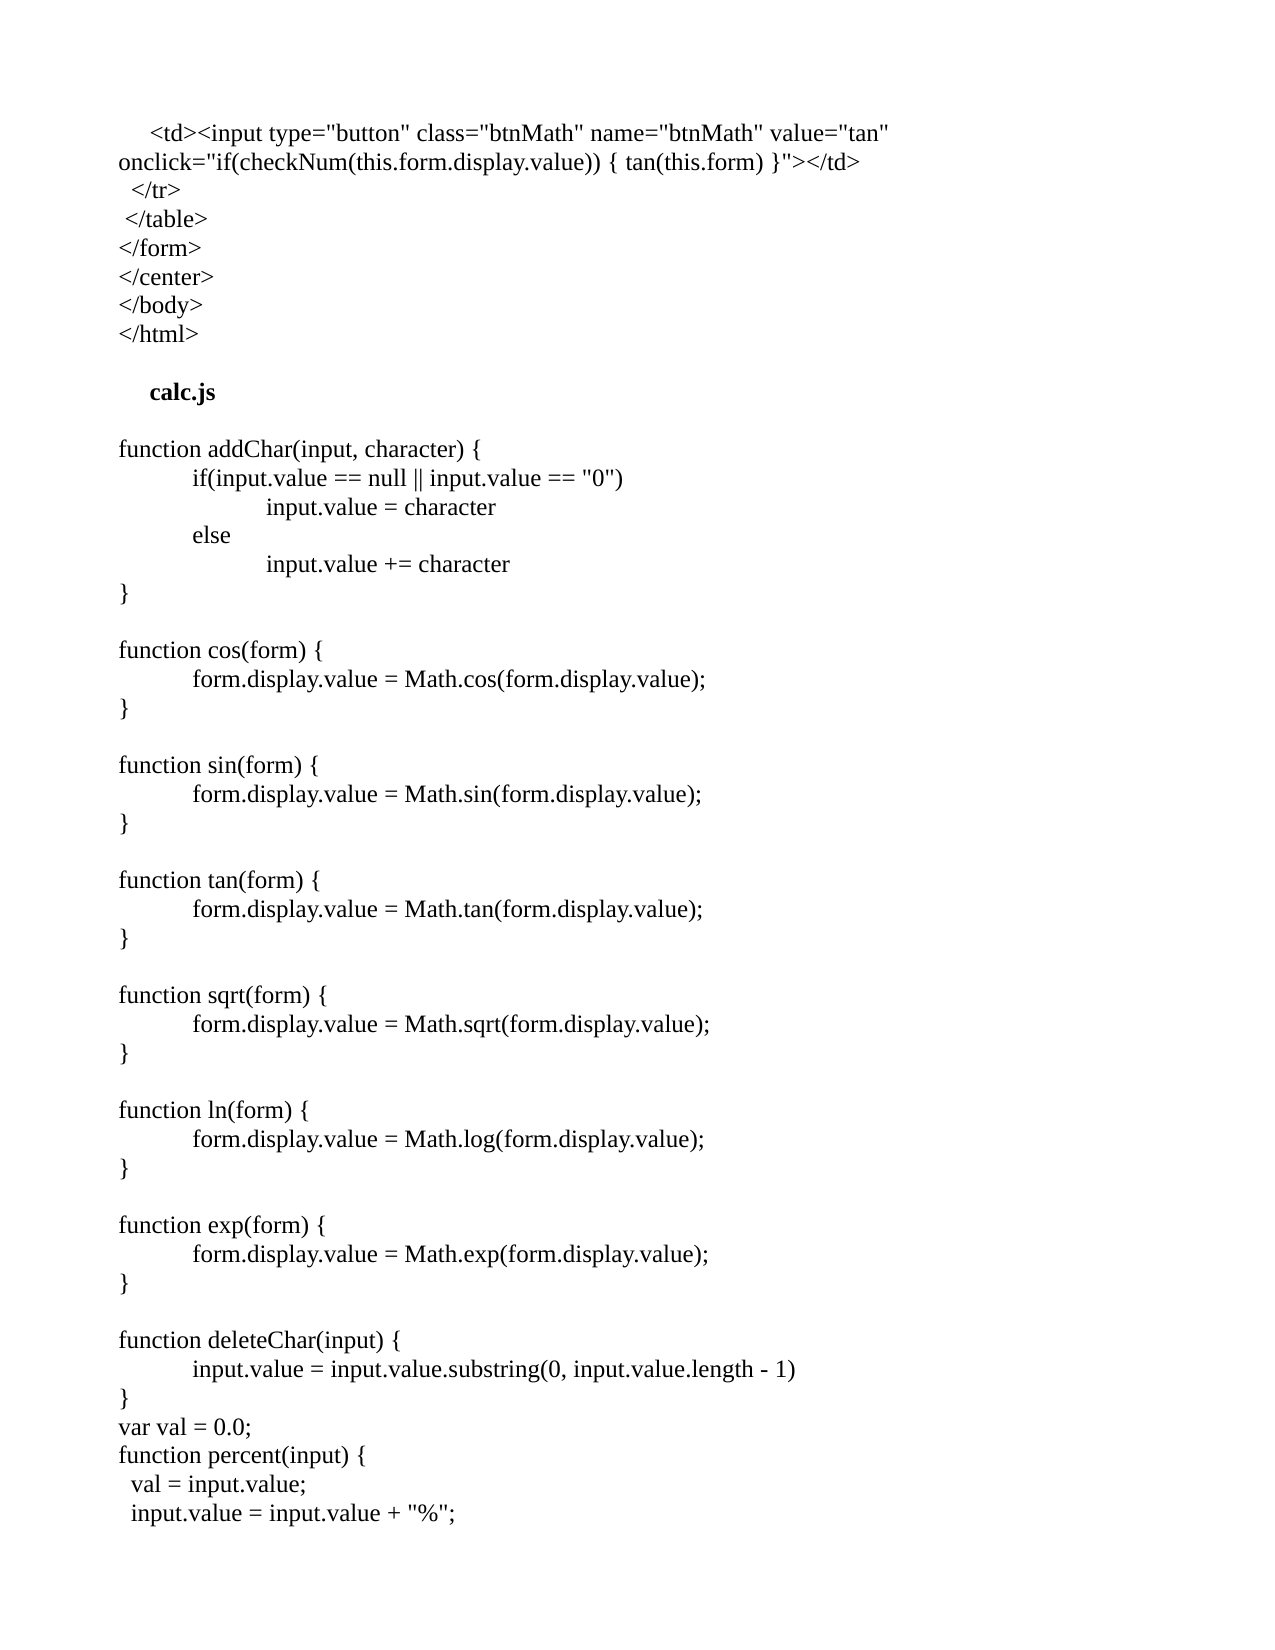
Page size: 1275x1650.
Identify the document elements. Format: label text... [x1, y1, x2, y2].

text form.display.value = Math.sin(form.display.value); [118, 779, 1157, 808]
text } [118, 1268, 1157, 1297]
text </html> [118, 319, 1157, 348]
text function sin(form) { [118, 751, 1157, 779]
text } [118, 1383, 1157, 1412]
text </tr> [118, 176, 1157, 204]
text var val = 0.0; [118, 1412, 1157, 1441]
text } [118, 923, 1157, 952]
text val = input.value; [118, 1469, 1157, 1498]
text calc.js [118, 377, 1157, 406]
text input.value = input.value.substring(0, input.value.length - 1) [118, 1354, 1157, 1383]
text </form> [118, 233, 1157, 262]
text function exp(form) { [118, 1211, 1157, 1239]
text function cos(form) { [118, 636, 1157, 664]
text <td><input type="button" class="btnMath" name="btnMath" value="tan" onclick="if(checkNum(this.form.display.value)) { tan(this.form) }"></td> [118, 118, 1157, 176]
text input.value = character [118, 492, 1157, 521]
text } [118, 1038, 1157, 1067]
text form.display.value = Math.exp(form.display.value); [118, 1239, 1157, 1268]
text } [118, 578, 1157, 607]
text </body> [118, 291, 1157, 319]
text function ln(form) { [118, 1096, 1157, 1124]
text form.display.value = Math.cos(form.display.value); [118, 664, 1157, 693]
text if(input.value == null || input.value == "0") [118, 463, 1157, 492]
text </table> [118, 204, 1157, 233]
text function tan(form) { [118, 866, 1157, 894]
text else [118, 521, 1157, 549]
text function deleteChar(input) { [118, 1326, 1157, 1354]
text form.display.value = Math.log(form.display.value); [118, 1124, 1157, 1153]
text form.display.value = Math.sqrt(form.display.value); [118, 1009, 1157, 1038]
text </center> [118, 262, 1157, 291]
text } [118, 693, 1157, 722]
text form.display.value = Math.tan(form.display.value); [118, 894, 1157, 923]
text function percent(input) { [118, 1441, 1157, 1469]
text function sqrt(form) { [118, 981, 1157, 1009]
text } [118, 808, 1157, 837]
text input.value = input.value + "%"; [118, 1498, 1157, 1527]
text function addChar(input, character) { [118, 434, 1157, 463]
text input.value += character [118, 549, 1157, 578]
text } [118, 1153, 1157, 1182]
